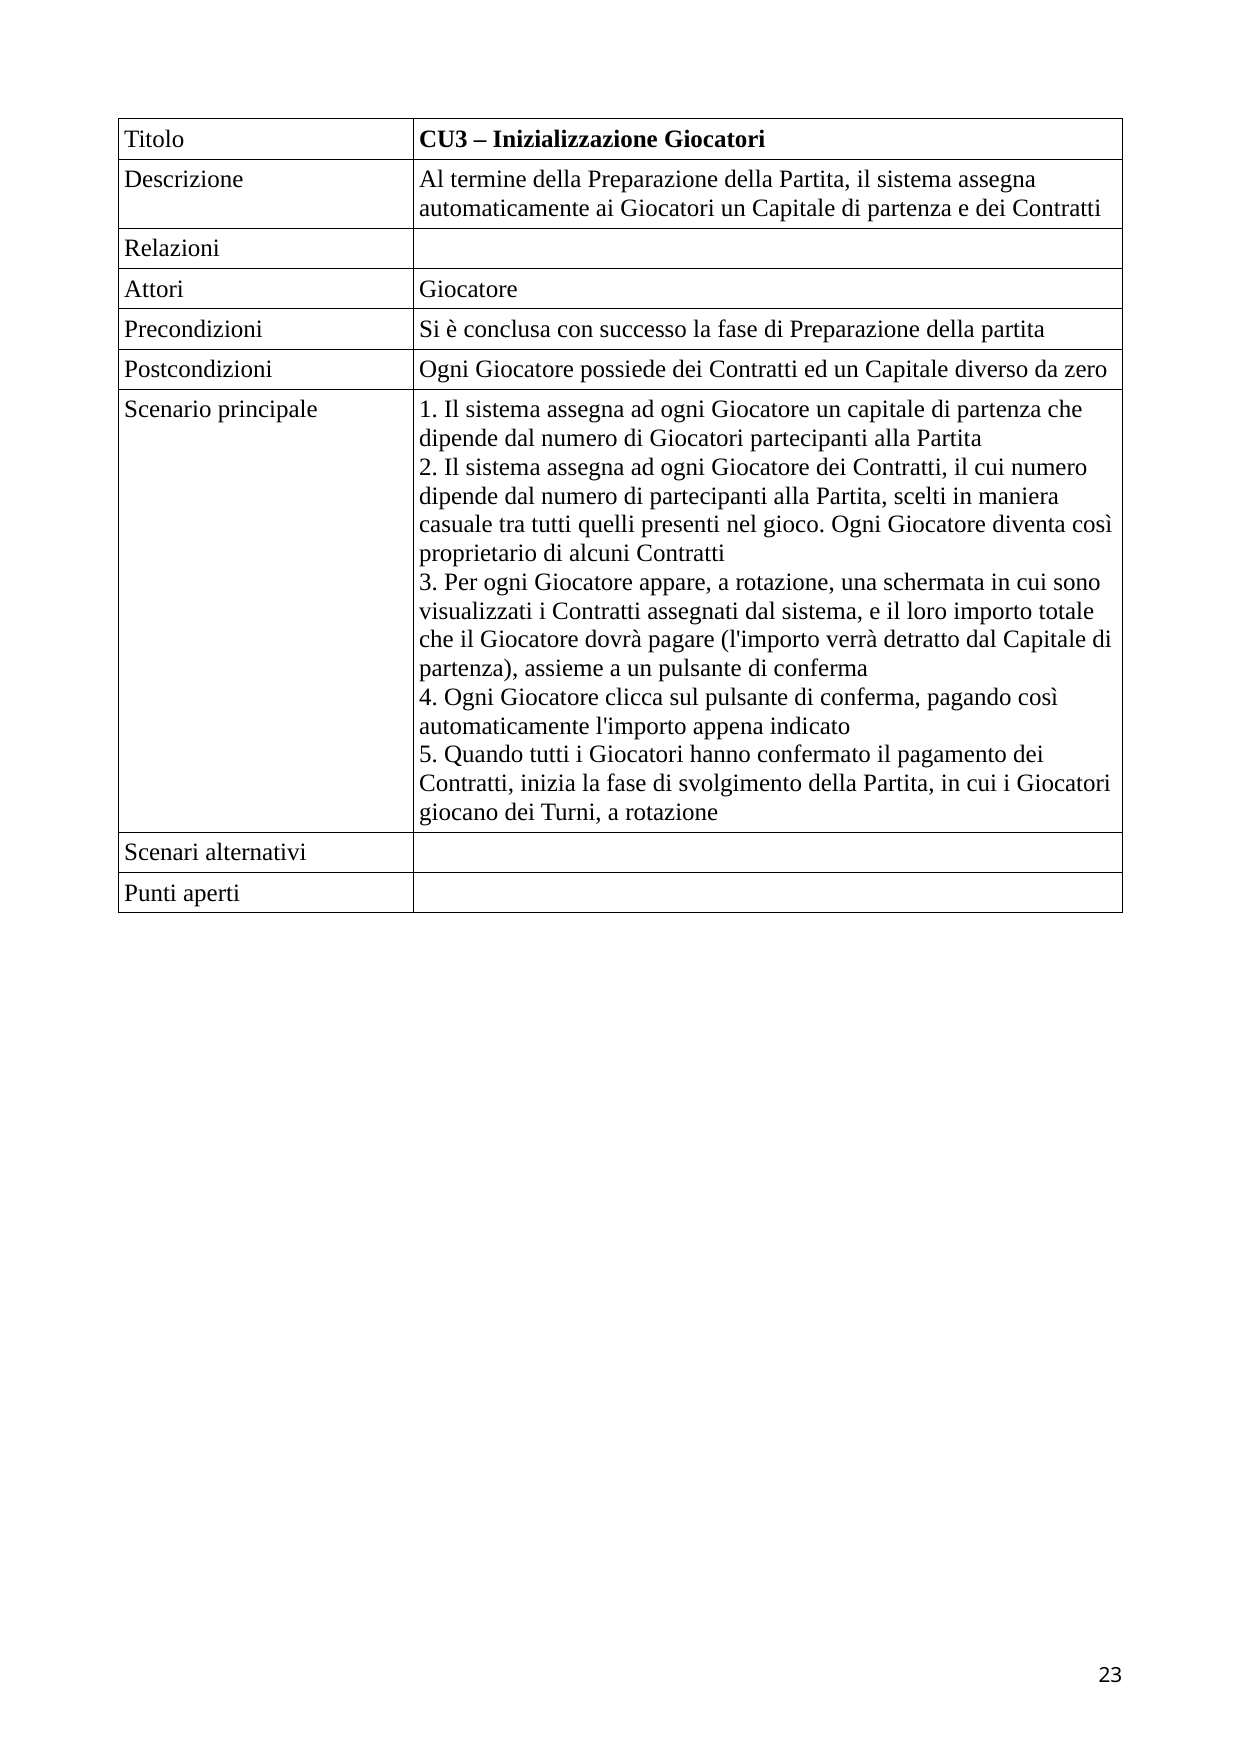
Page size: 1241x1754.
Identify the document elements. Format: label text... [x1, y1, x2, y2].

table_header Titolo [119, 119, 413, 158]
table_cell Scenari alternativi [119, 833, 413, 872]
table_cell [414, 873, 1122, 912]
table_cell Precondizioni [119, 309, 413, 348]
table_cell Relazioni [119, 229, 413, 268]
table_cell Postcondizioni [119, 350, 413, 389]
table_cell Scenario principale [119, 390, 413, 832]
table_cell Ogni Giocatore possiede dei Contratti ed un Capitale diverso da zero [414, 350, 1122, 389]
table_cell Attori [119, 269, 413, 308]
table_cell [414, 229, 1122, 268]
table_header CU3 – Inizializzazione Giocatori [414, 119, 1122, 158]
table_cell Si è conclusa con successo la fase di Preparazione della partita [414, 309, 1122, 348]
table_cell Al termine della Preparazione della Partita, il sistema assegna automaticamente ai Giocatori un Capitale di partenza e dei Contratti [414, 160, 1122, 227]
table_cell 1. Il sistema assegna ad ogni Giocatore un capitale di partenza che dipende dal numero di Giocatori partecipanti alla Partita 2. Il sistema assegna ad ogni Giocatore dei Contratti, il cui numero dipende dal numero di partecipanti alla Partita, scelti in maniera casuale tra tutti quelli presenti nel gioco. Ogni Giocatore diventa così proprietario di alcuni Contratti 3. Per ogni Giocatore appare, a rotazione, una schermata in cui sono visualizzati i Contratti assegnati dal sistema, e il loro importo totale che il Giocatore dovrà pagare (l'importo verrà detratto dal Capitale di partenza), assieme a un pulsante di conferma 4. Ogni Giocatore clicca sul pulsante di conferma, pagando così automaticamente l'importo appena indicato 5. Quando tutti i Giocatori hanno confermato il pagamento dei Contratti, inizia la fase di svolgimento della Partita, in cui i Giocatori giocano dei Turni, a rotazione [414, 390, 1122, 832]
table_cell Descrizione [119, 160, 413, 227]
table_cell [414, 833, 1122, 872]
table_cell Punti aperti [119, 873, 413, 912]
table_cell Giocatore [414, 269, 1122, 308]
